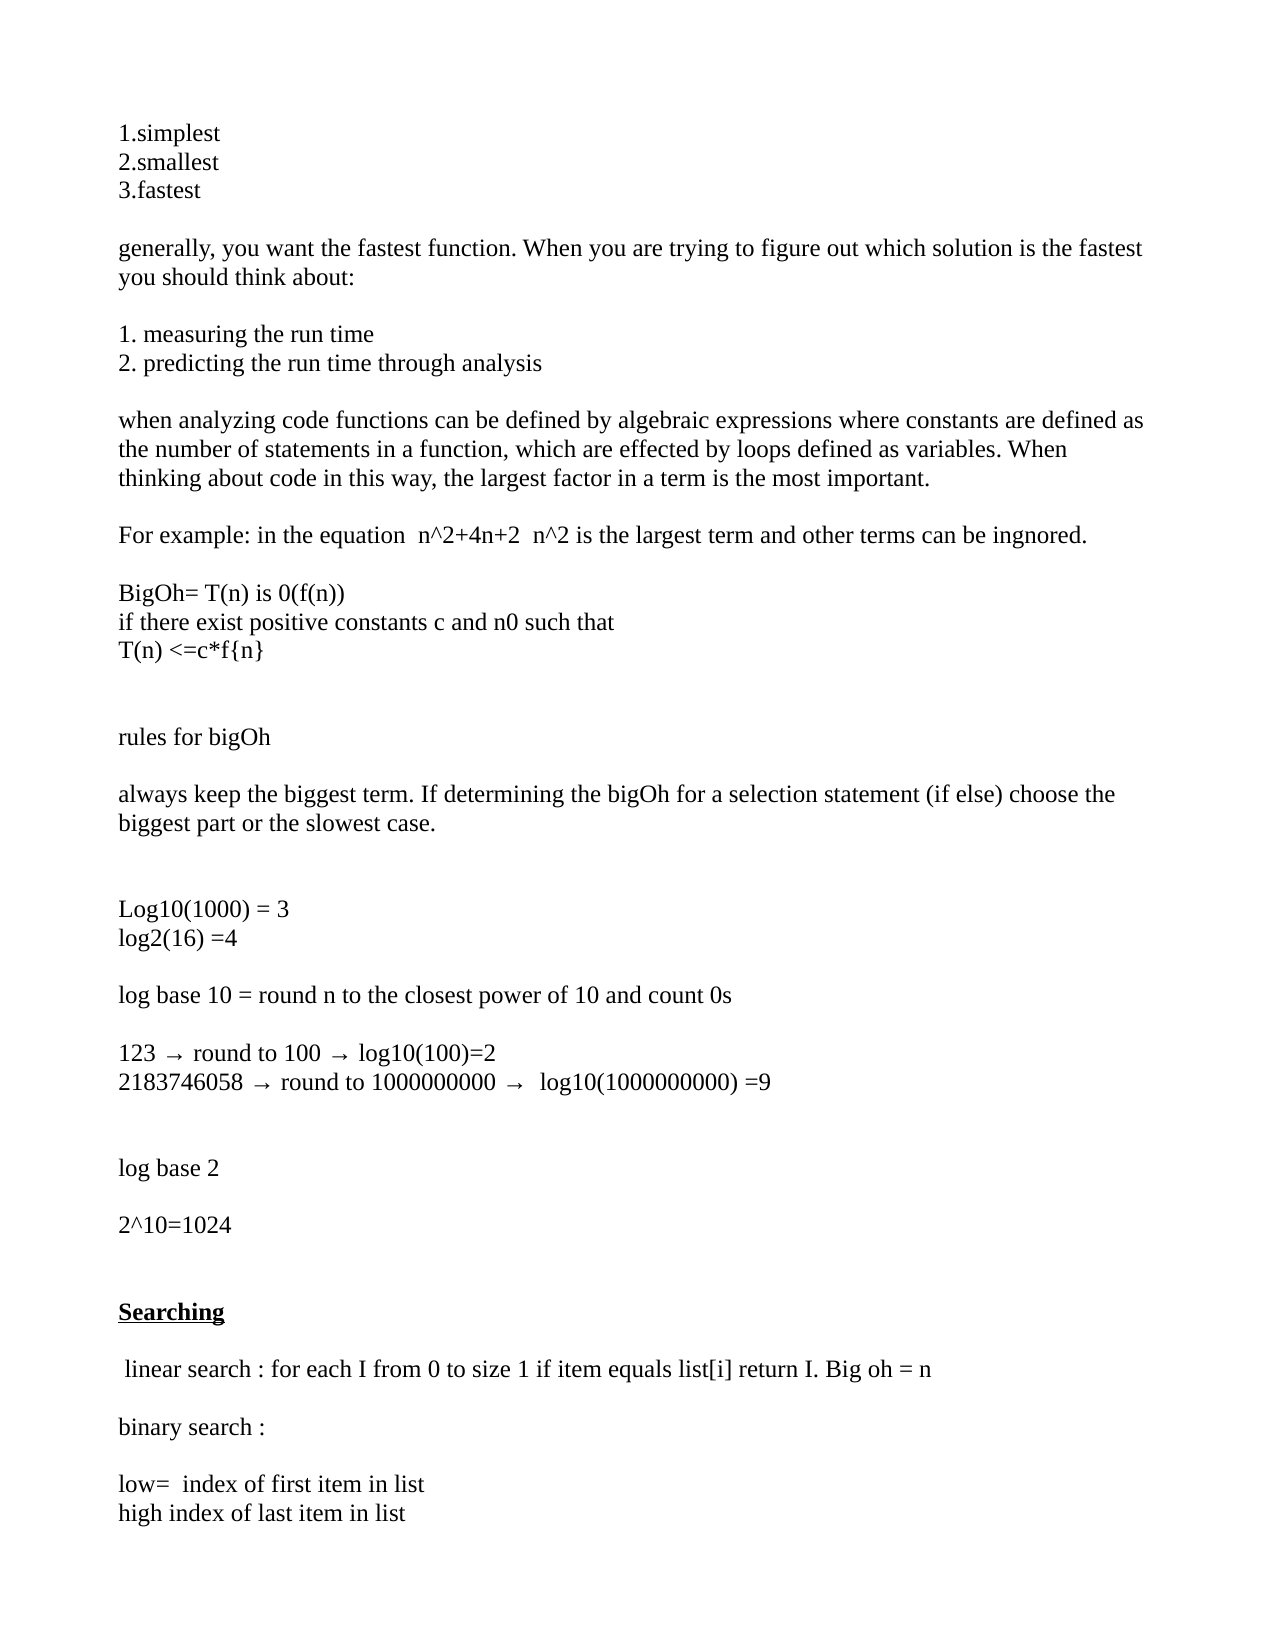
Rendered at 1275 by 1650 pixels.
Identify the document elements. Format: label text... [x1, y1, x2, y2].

text 2. predicting the run time through analysis [118, 348, 1157, 377]
text BigOh= T(n) is 0(f(n)) [118, 578, 1157, 607]
text Log10(1000) = 3 [118, 894, 1157, 923]
text 123 → round to 100 → log10(100)=2 [118, 1038, 1157, 1067]
text if there exist positive constants c and n0 such that [118, 607, 1157, 636]
text generally, you want the fastest function. When you are trying to figure out which solution is the fastest you should think about: [118, 233, 1157, 291]
text 3.fastest [118, 176, 1157, 204]
text linear search : for each I from 0 to size 1 if item equals list[i] return I. Big oh = n [118, 1354, 1157, 1383]
text rules for bigOh [118, 722, 1157, 751]
text high index of last item in list [118, 1498, 1157, 1527]
text 2^10=1024 [118, 1211, 1157, 1239]
text T(n) <=c*f{n} [118, 636, 1157, 664]
text binary search : [118, 1412, 1157, 1441]
text when analyzing code functions can be defined by algebraic expressions where constants are defined as the number of statements in a function, which are effected by loops defined as variables. When thinking about code in this way, the largest factor in a term is the most important. [118, 406, 1157, 492]
text 2.smallest [118, 147, 1157, 176]
text log base 10 = round n to the closest power of 10 and count 0s [118, 981, 1157, 1009]
text always keep the biggest term. If determining the bigOh for a selection statement (if else) choose the biggest part or the slowest case. [118, 779, 1157, 837]
text For example: in the equation n^2+4n+2 n^2 is the largest term and other terms can be ingnored. [118, 521, 1157, 549]
text low= index of first item in list [118, 1469, 1157, 1498]
text log2(16) =4 [118, 923, 1157, 952]
text 1.simplest [118, 118, 1157, 147]
text Searching [118, 1297, 1157, 1326]
text 1. measuring the run time [118, 319, 1157, 348]
text log base 2 [118, 1153, 1157, 1182]
text 2183746058 → round to 1000000000 → log10(1000000000) =9 [118, 1067, 1157, 1096]
